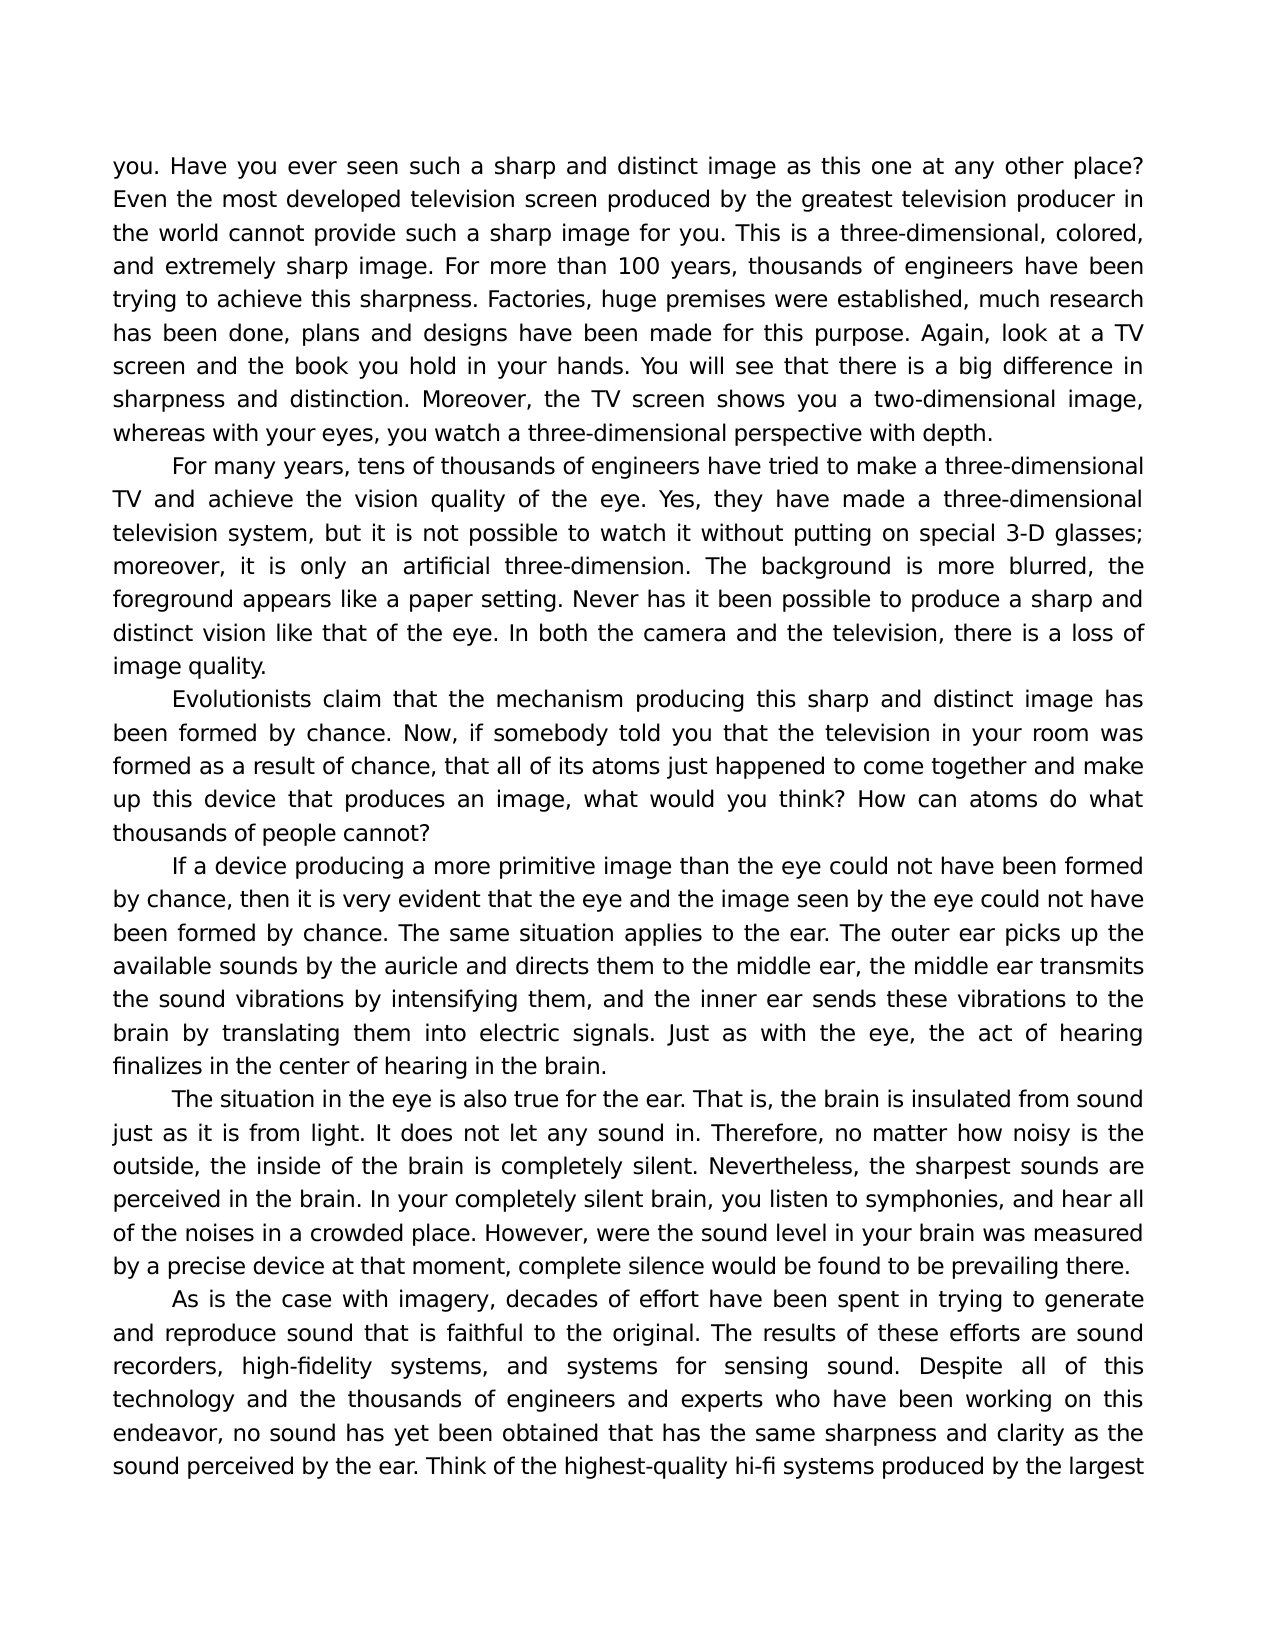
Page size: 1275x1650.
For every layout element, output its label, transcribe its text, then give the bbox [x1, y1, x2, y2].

text As is the case with imagery, decades of effort have been spent in trying to generate and reproduce sound that is faithful to the original. The results of these efforts are sound recorders, high-fidelity systems, and systems for sensing sound. Despite all of this technology and the thousands of engineers and experts who have been working on this endeavor, no sound has yet been obtained that has the same sharpness and clarity as the sound perceived by the ear. Think of the highest-quality hi-fi systems produced by the largest [112, 1281, 1145, 1481]
text If a device producing a more primitive image than the eye could not have been formed by chance, then it is very evident that the eye and the image seen by the eye could not have been formed by chance. The same situation applies to the ear. The outer ear picks up the available sounds by the auricle and directs them to the middle ear, the middle ear transmits the sound vibrations by intensifying them, and the inner ear sends these vibrations to the brain by translating them into electric signals. Just as with the eye, the act of hearing finalizes in the center of hearing in the brain. [112, 848, 1145, 1081]
text Evolutionists claim that the mechanism producing this sharp and distinct image has been formed by chance. Now, if somebody told you that the television in your room was formed as a result of chance, that all of its atoms just happened to come together and make up this device that produces an image, what would you think? How can atoms do what thousands of people cannot? [112, 681, 1145, 848]
text you. Have you ever seen such a sharp and distinct image as this one at any other place? Even the most developed television screen produced by the greatest television producer in the world cannot provide such a sharp image for you. This is a three-dimensional, colored, and extremely sharp image. For more than 100 years, thousands of engineers have been trying to achieve this sharpness. Factories, huge premises were established, much research has been done, plans and designs have been made for this purpose. Again, look at a TV screen and the book you hold in your hands. You will see that there is a big difference in sharpness and distinction. Moreover, the TV screen shows you a two-dimensional image, whereas with your eyes, you watch a three-dimensional perspective with depth. [112, 148, 1145, 448]
text For many years, tens of thousands of engineers have tried to make a three-dimensional TV and achieve the vision quality of the eye. Yes, they have made a three-dimensional television system, but it is not possible to watch it without putting on special 3-D glasses; moreover, it is only an artificial three-dimension. The background is more blurred, the foreground appears like a paper setting. Never has it been possible to produce a sharp and distinct vision like that of the eye. In both the camera and the television, there is a loss of image quality. [112, 448, 1145, 681]
text The situation in the eye is also true for the ear. That is, the brain is insulated from sound just as it is from light. It does not let any sound in. Therefore, no matter how noisy is the outside, the inside of the brain is completely silent. Nevertheless, the sharpest sounds are perceived in the brain. In your completely silent brain, you listen to symphonies, and hear all of the noises in a crowded place. However, were the sound level in your brain was measured by a precise device at that moment, complete silence would be found to be prevailing there. [112, 1081, 1145, 1281]
